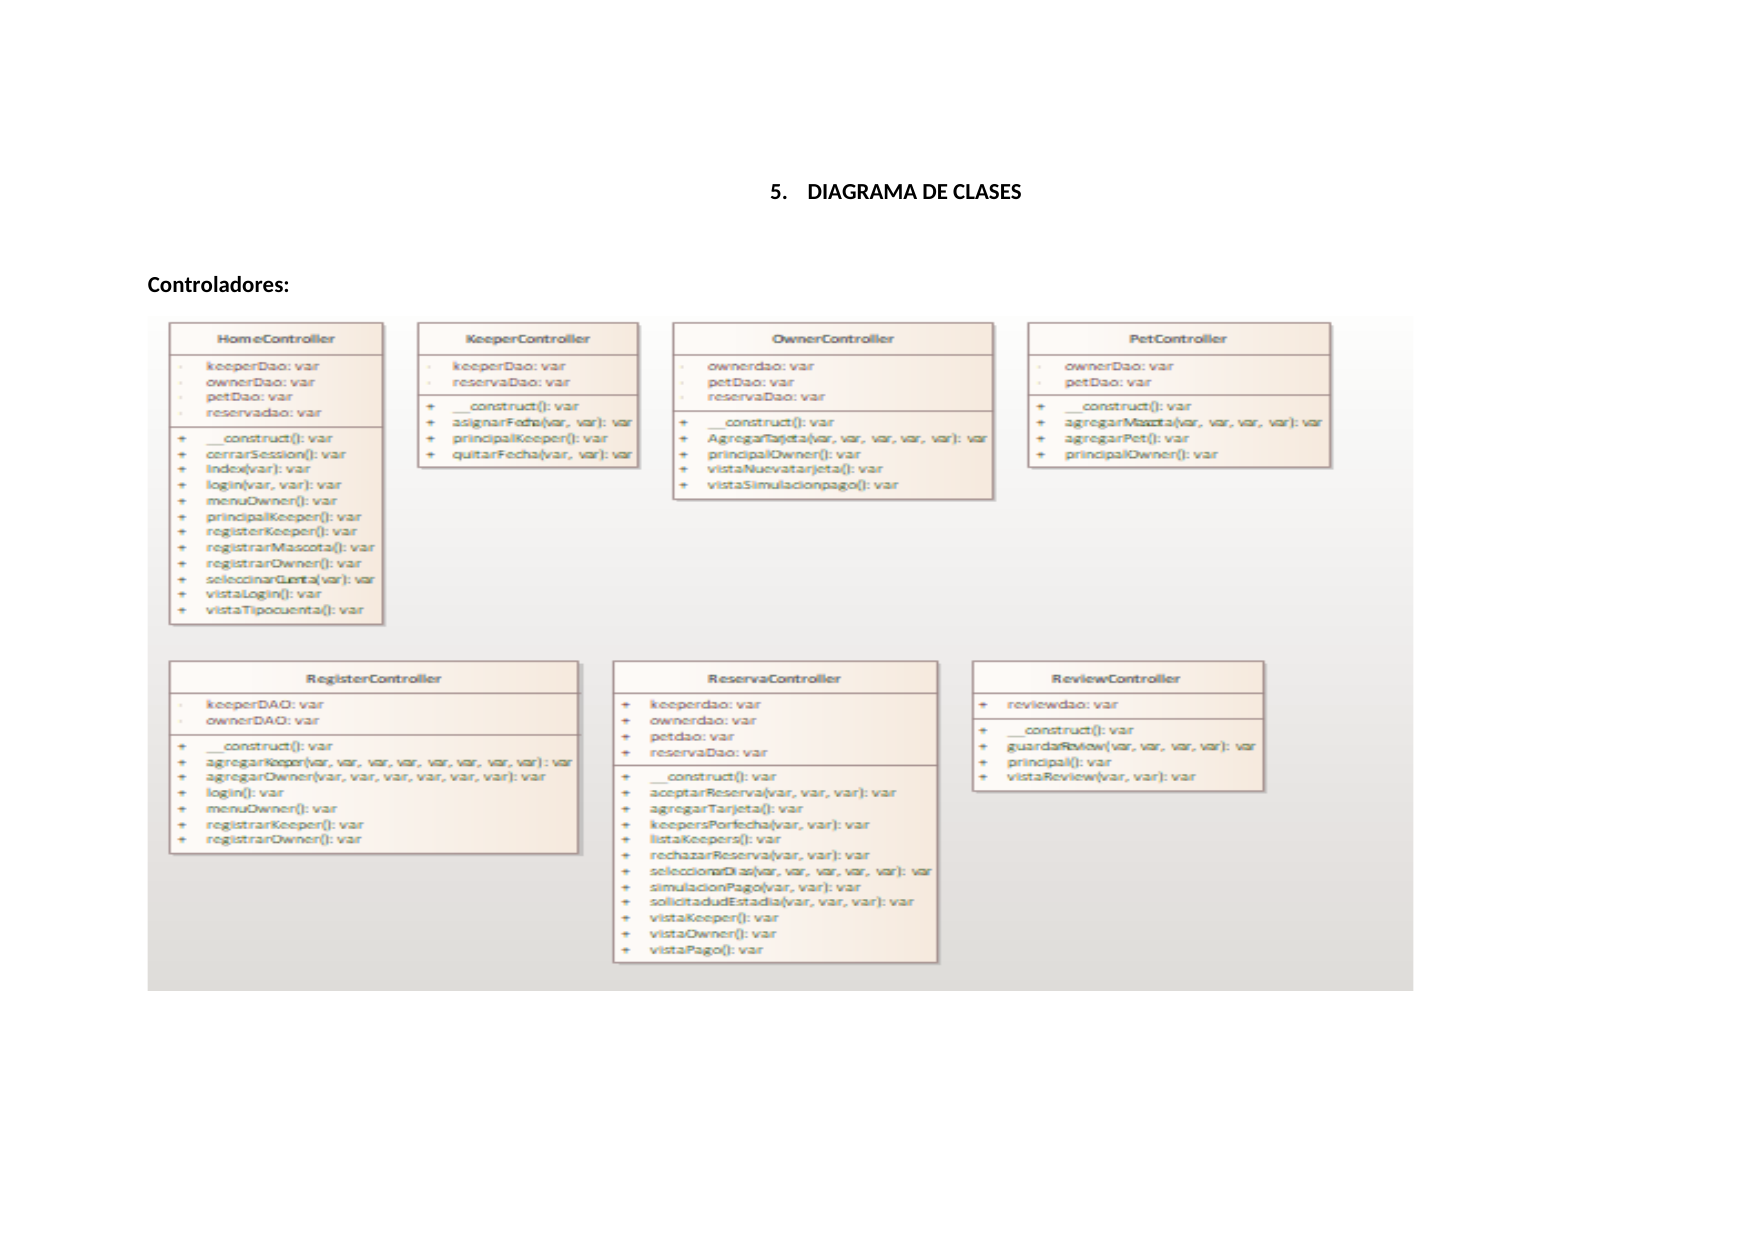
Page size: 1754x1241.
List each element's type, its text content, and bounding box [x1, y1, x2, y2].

picture [147, 316, 1414, 991]
list DIAGRAMA DE CLASES [185, 177, 1606, 205]
text Controladores: [148, 270, 1606, 298]
